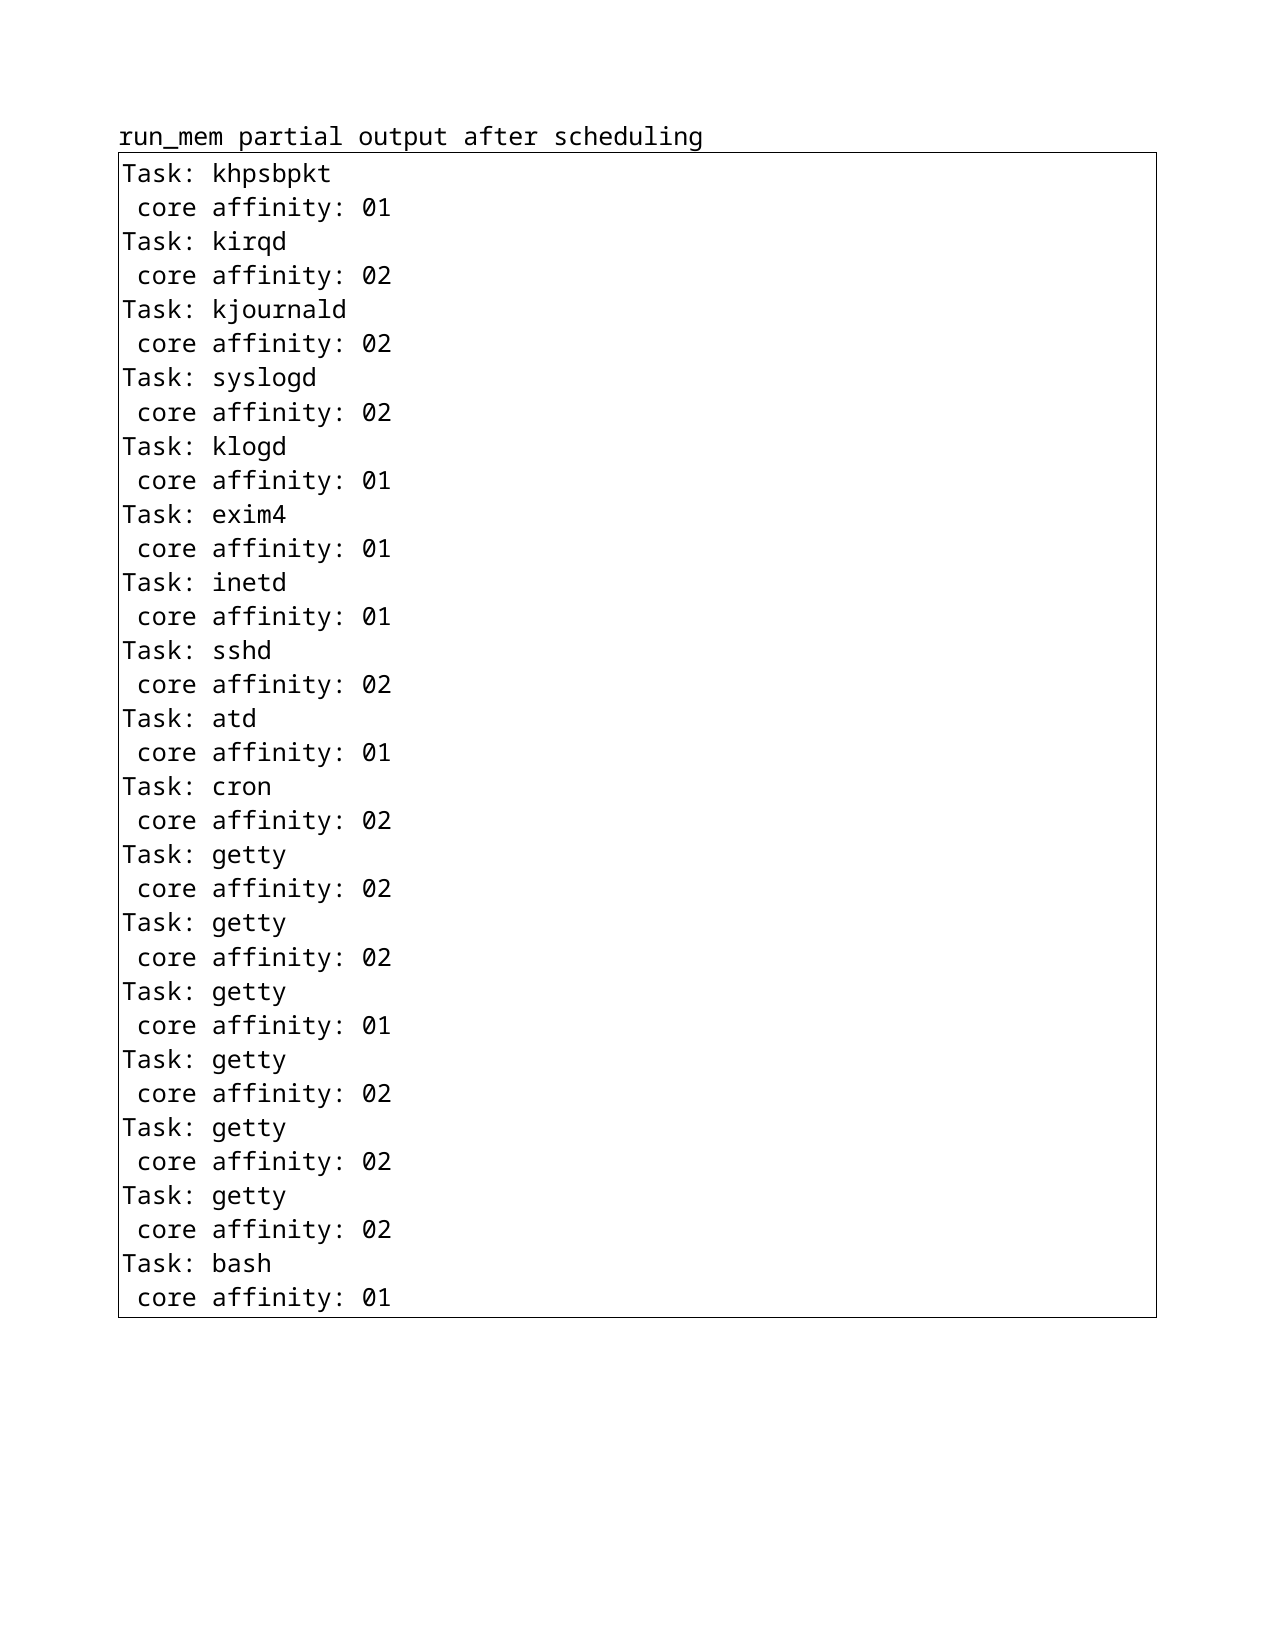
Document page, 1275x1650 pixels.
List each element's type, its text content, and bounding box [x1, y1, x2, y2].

text core affinity: 01 [119, 186, 1156, 220]
text Task: getty [119, 1038, 1156, 1072]
text Task: getty [119, 833, 1156, 867]
text core affinity: 01 [119, 459, 1156, 493]
text core affinity: 01 [119, 1004, 1156, 1038]
text Task: kjournald [119, 288, 1156, 322]
text core affinity: 02 [119, 1072, 1156, 1106]
text Task: klogd [119, 425, 1156, 459]
text core affinity: 02 [119, 1208, 1156, 1242]
text core affinity: 02 [119, 391, 1156, 425]
text core affinity: 02 [119, 936, 1156, 970]
text Task: getty [119, 970, 1156, 1004]
text Task: inetd [119, 561, 1156, 595]
text Task: khpsbpkt [119, 153, 1156, 186]
text run_mem partial output after scheduling [118, 118, 1157, 152]
text Task: sshd [119, 629, 1156, 663]
text Task: exim4 [119, 493, 1156, 527]
text core affinity: 01 [119, 1276, 1156, 1317]
text core affinity: 02 [119, 663, 1156, 697]
text Task: kirqd [119, 220, 1156, 254]
text core affinity: 01 [119, 527, 1156, 561]
text core affinity: 02 [119, 799, 1156, 833]
text core affinity: 02 [119, 867, 1156, 902]
text Task: getty [119, 1106, 1156, 1140]
text core affinity: 02 [119, 322, 1156, 357]
text Task: bash [119, 1242, 1156, 1276]
text core affinity: 02 [119, 254, 1156, 288]
text core affinity: 02 [119, 1140, 1156, 1174]
text core affinity: 01 [119, 595, 1156, 629]
text Task: syslogd [119, 357, 1156, 391]
text Task: getty [119, 902, 1156, 936]
text Task: cron [119, 765, 1156, 799]
text core affinity: 01 [119, 731, 1156, 765]
text Task: getty [119, 1174, 1156, 1208]
text Task: atd [119, 697, 1156, 731]
